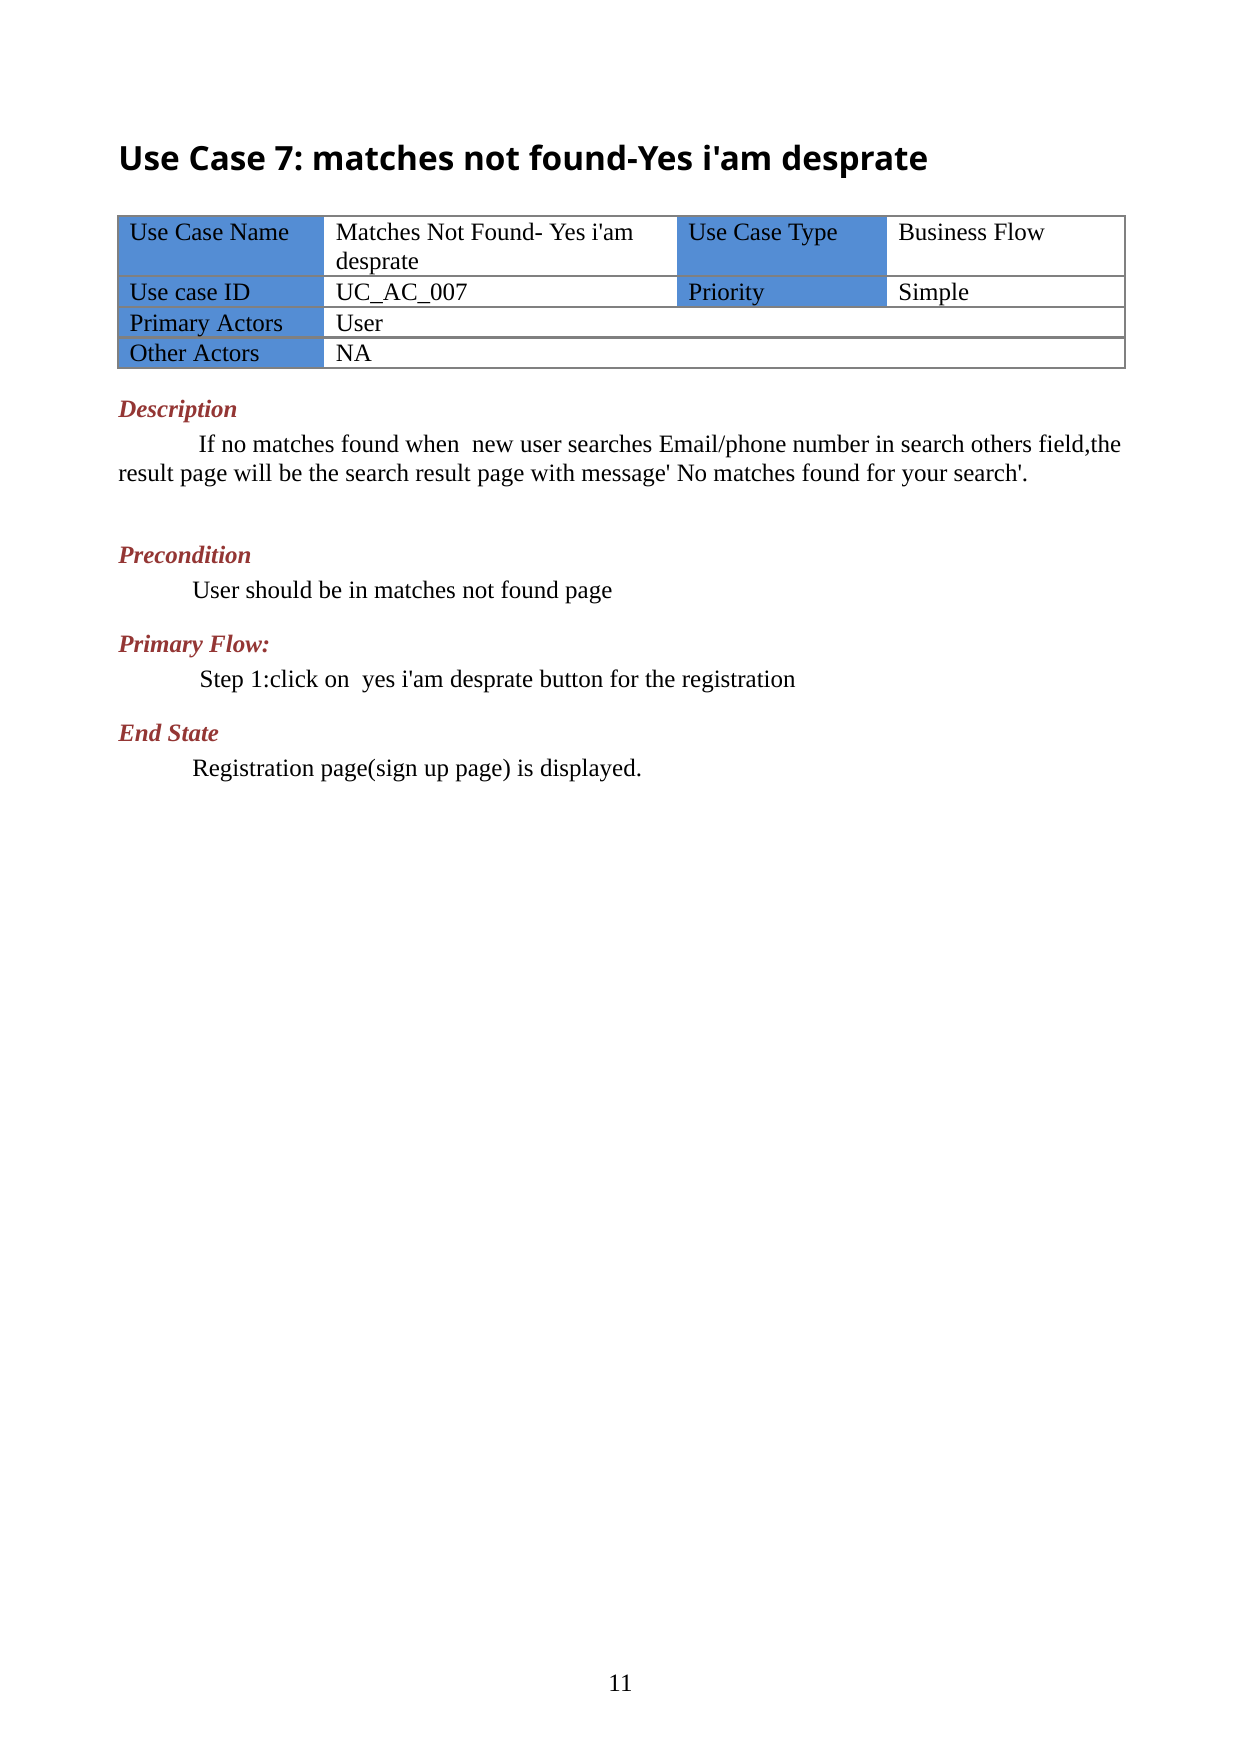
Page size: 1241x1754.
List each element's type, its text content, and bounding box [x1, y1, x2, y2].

table_cell Use case ID [119, 277, 324, 306]
text Registration page(sign up page) is displayed. [118, 753, 1122, 782]
text Step 1:click on yes i'am desprate button for the registration [118, 664, 1122, 693]
table_cell NA [324, 339, 1124, 367]
table_cell Priority [677, 277, 887, 306]
subtitle End State [118, 718, 1122, 747]
table_header Matches Not Found- Yes i'am desprate [324, 217, 677, 275]
subtitle Primary Flow: [118, 629, 1122, 658]
table_header Use Case Name [119, 217, 324, 275]
table_header Use Case Type [677, 217, 887, 275]
text If no matches found when new user searches Email/phone number in search others field,the result page will be the search result page with message' No matches found for your search'. [118, 429, 1122, 487]
table_cell Other Actors [119, 339, 324, 367]
table_header Business Flow [887, 217, 1124, 275]
table_cell UC_AC_007 [324, 277, 677, 306]
table_cell Simple [887, 277, 1124, 306]
subtitle Description [118, 394, 1122, 423]
subtitle Precondition [118, 541, 1122, 569]
table_cell Primary Actors [119, 308, 324, 336]
subtitle Use Case 7: matches not found-Yes i'am desprate [118, 135, 1122, 181]
table_cell User [324, 308, 1124, 336]
text User should be in matches not found page [118, 576, 1122, 604]
